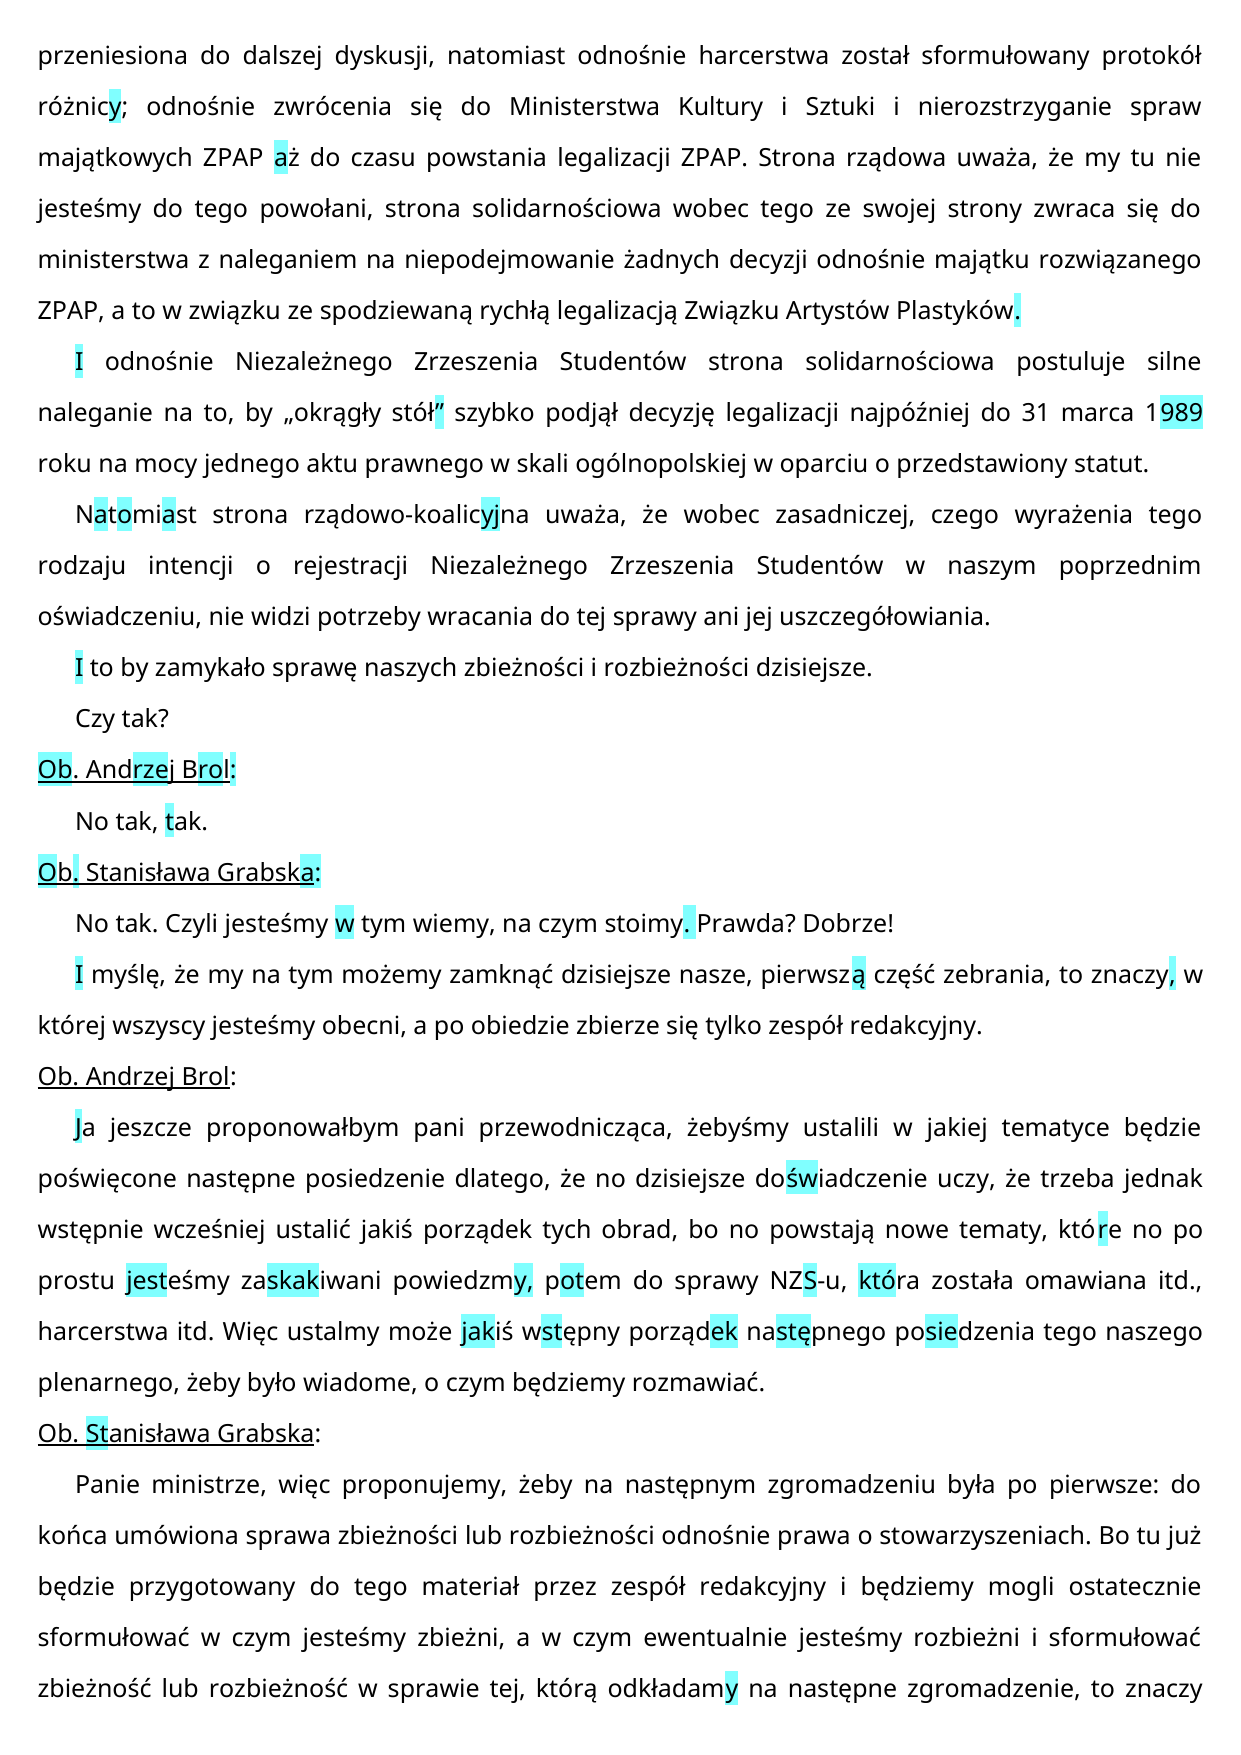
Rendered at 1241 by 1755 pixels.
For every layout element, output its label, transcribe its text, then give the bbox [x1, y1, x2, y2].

text I odnośnie Niezależnego Zrzeszenia Studentów strona solidarnościowa postuluje silne naleganie na to, by „okrągły stół” szybko podjął decyzję legalizacji najpóźniej do 31 marca 1989 roku na mocy jednego aktu prawnego w skali ogólnopolskiej w oparciu o przedstawiony statut. [37, 344, 1203, 480]
text I to by zamykało sprawę naszych zbieżności i rozbieżności dzisiejsze. [37, 650, 1203, 684]
text Panie ministrze, więc proponujemy, żeby na następnym zgromadzeniu była po pierwsze: do końca umówiona sprawa zbieżności lub rozbieżności odnośnie prawa o stowarzyszeniach. Bo tu już będzie przygotowany do tego materiał przez zespół redakcyjny i będziemy mogli ostatecznie sformułować w czym jesteśmy zbieżni, a w czym ewentualnie jesteśmy rozbieżni i sformułować zbieżność lub rozbieżność w sprawie tej, którą odkładamy na następne zgromadzenie, to znaczy [37, 1467, 1203, 1705]
text przeniesiona do dalszej dyskusji, natomiast odnośnie harcerstwa został sformułowany protokół różnicy; odnośnie zwrócenia się do Ministerstwa Kultury i Sztuki i nierozstrzyganie spraw majątkowych ZPAP aż do czasu powstania legalizacji ZPAP. Strona rządowa uważa, że my tu nie jesteśmy do tego powołani, strona solidarnościowa wobec tego ze swojej strony zwraca się do ministerstwa z naleganiem na niepodejmowanie żadnych decyzji odnośnie majątku rozwiązanego ZPAP, a to w związku ze spodziewaną rychłą legalizacją Związku Artystów Plastyków. [37, 37, 1203, 327]
text Ob. Stanisława Grabska: [37, 854, 1203, 888]
text I myślę, że my na tym możemy zamknąć dzisiejsze nasze, pierwszą część zebrania, to znaczy, w której wszyscy jesteśmy obecni, a po obiedzie zbierze się tylko zespół redakcyjny. [37, 956, 1203, 1041]
text Ja jeszcze proponowałbym pani przewodnicząca, żebyśmy ustalili w jakiej tematyce będzie poświęcone następne posiedzenie dlatego, że no dzisiejsze doświadczenie uczy, że trzeba jednak wstępnie wcześniej ustalić jakiś porządek tych obrad, bo no powstają nowe tematy, które no po prostu jesteśmy zaskakiwani powiedzmy, potem do sprawy NZS-u, która została omawiana itd., harcerstwa itd. Więc ustalmy może jakiś wstępny porządek następnego posiedzenia tego naszego plenarnego, żeby było wiadome, o czym będziemy rozmawiać. [37, 1109, 1203, 1399]
text Natomiast strona rządowo-koalicyjna uważa, że wobec zasadniczej, czego wyrażenia tego rodzaju intencji o rejestracji Niezależnego Zrzeszenia Studentów w naszym poprzednim oświadczeniu, nie widzi potrzeby wracania do tej sprawy ani jej uszczegółowiania. [37, 497, 1203, 633]
text Ob. Andrzej Brol: [37, 752, 1203, 786]
text Czy tak? [37, 701, 1203, 735]
text Ob. Andrzej Brol: [37, 1058, 1203, 1092]
text Ob. Stanisława Grabska: [37, 1416, 1203, 1450]
text No tak. Czyli jesteśmy w tym wiemy, na czym stoimy. Prawda? Dobrze! [37, 905, 1203, 939]
text No tak, tak. [37, 803, 1203, 837]
